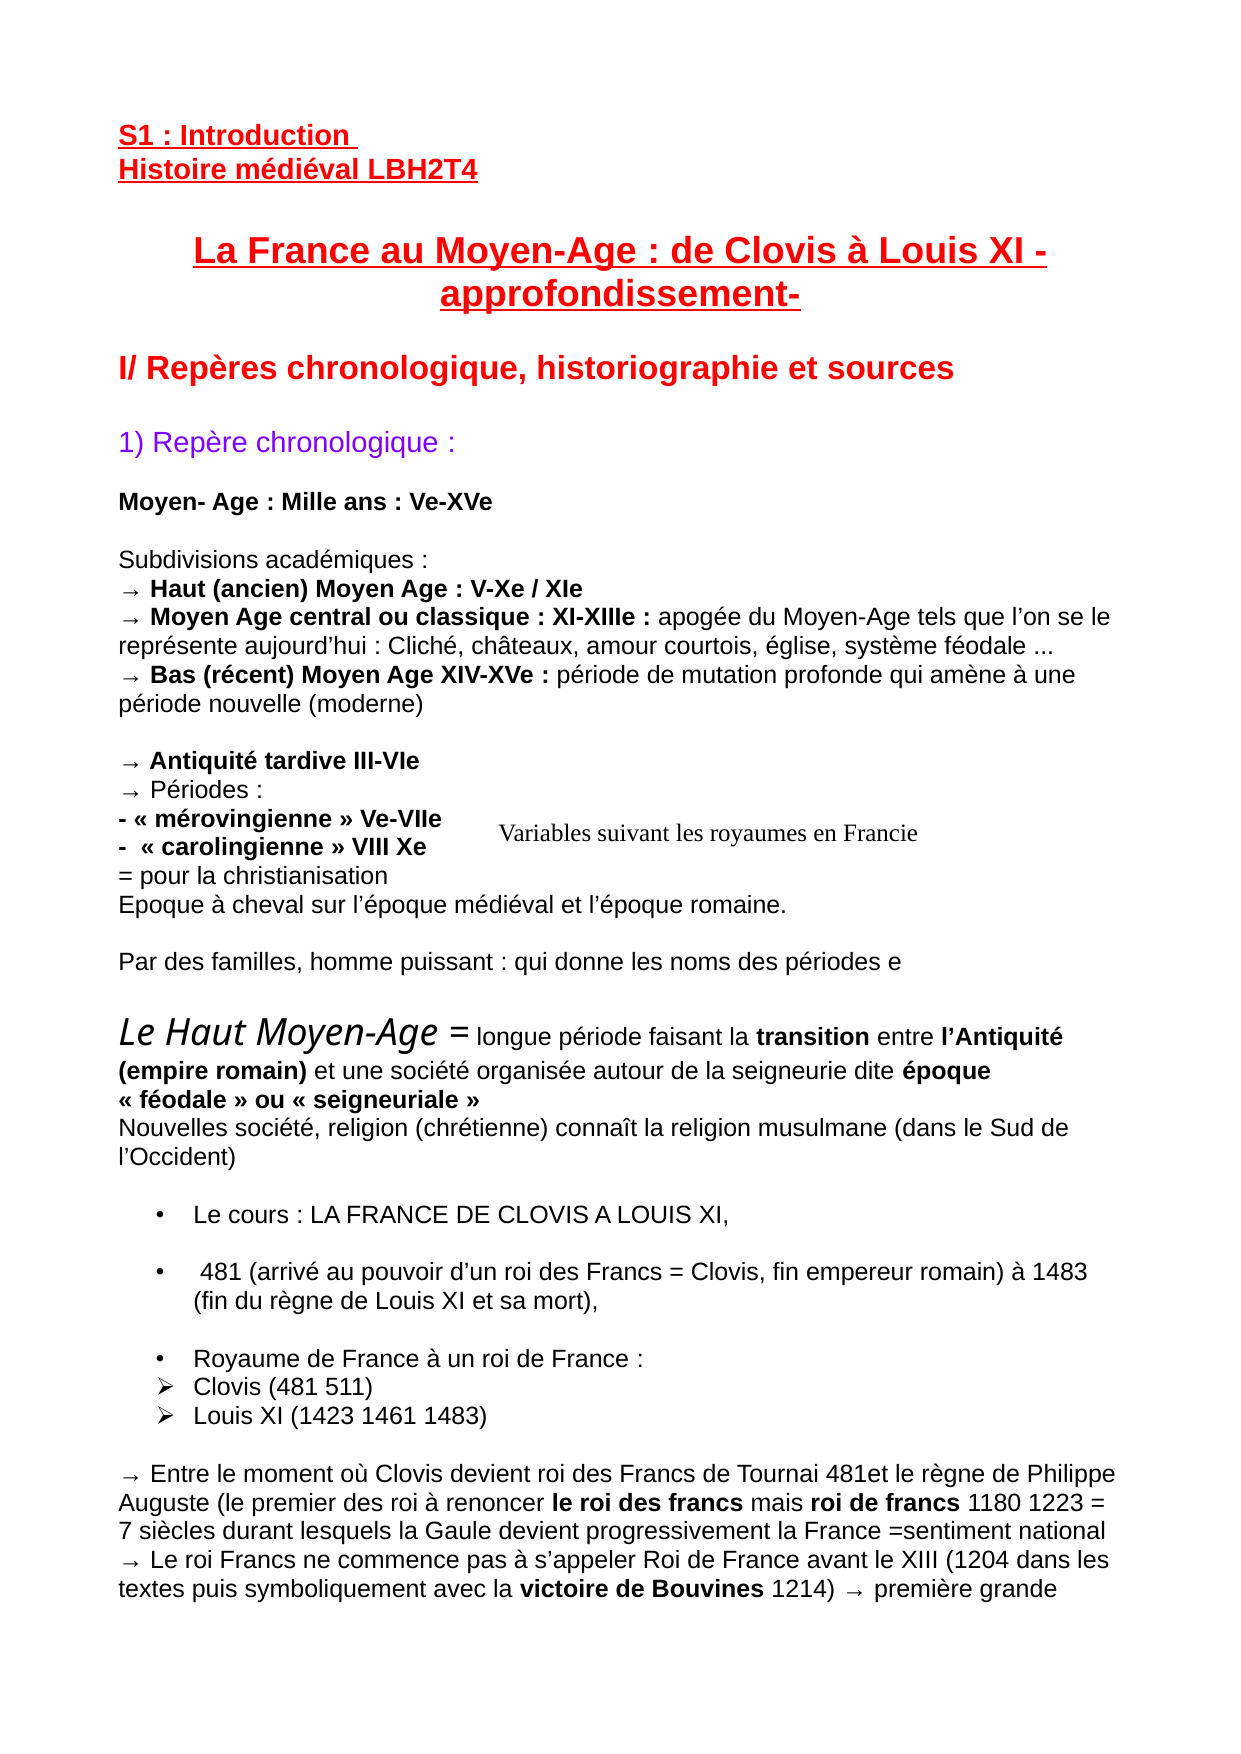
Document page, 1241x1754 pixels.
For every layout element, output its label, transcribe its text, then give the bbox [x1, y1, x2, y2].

list Louis XI (1423 1461 1483) [156, 1401, 1122, 1430]
text → Haut (ancien) Moyen Age : V-Xe / XIe [118, 573, 1122, 602]
text Le Haut Moyen-Age = longue période faisant la transition entre l’Antiquité (empire romain) et une société organisée autour de la seigneurie dite époque « féodale » ou « seigneuriale » [118, 1005, 1122, 1113]
text I/ Repères chronologique, historiographie et sources [118, 348, 1122, 387]
text Moyen- Age : Mille ans : Ve-XVe [118, 487, 1122, 516]
text Subdivisions académiques : [118, 545, 1122, 573]
list 481 (arrivé au pouvoir d’un roi des Francs = Clovis, fin empereur romain) à 1483 (fin du règne de Louis XI et sa mort), [156, 1257, 1122, 1315]
text → Périodes : [118, 775, 1122, 803]
text 1) Repère chronologique : [118, 425, 1122, 458]
text → Le roi Francs ne commence pas à s’appeler Roi de France avant le XIII (1204 dans les textes puis symboliquement avec la victoire de Bouvines 1214) → première grande [118, 1545, 1122, 1603]
text Histoire médiéval LBH2T4 [118, 152, 1122, 185]
text Par des familles, homme puissant : qui donne les noms des périodes e [118, 947, 1122, 976]
list Royaume de France à un roi de France : [156, 1343, 1122, 1372]
text La France au Moyen-Age : de Clovis à Louis XI -approfondissement- [118, 228, 1122, 314]
text Nouvelles société, religion (chrétienne) connaît la religion musulmane (dans le Sud de l’Occident) [118, 1113, 1122, 1171]
text → Bas (récent) Moyen Age XIV-XVe : période de mutation profonde qui amène à une période nouvelle (moderne) [118, 660, 1122, 717]
list Le cours : LA FRANCE DE CLOVIS A LOUIS XI, [156, 1199, 1122, 1228]
text → Moyen Age central ou classique : XI-XIIIe : apogée du Moyen-Age tels que l’on se le représente aujourd’hui : Cliché, châteaux, amour courtois, église, système féodale ... [118, 602, 1122, 660]
text S1 : Introduction [118, 118, 1122, 152]
text → Entre le moment où Clovis devient roi des Francs de Tournai 481et le règne de Philippe Auguste (le premier des roi à renoncer le roi des francs mais roi de francs 1180 1223 = 7 siècles durant lesquels la Gaule devient progressivement la France =sentiment national [118, 1459, 1122, 1545]
text - « carolingienne » VIII Xe [118, 832, 1122, 861]
text - « mérovingienne » Ve-VIIe [118, 803, 1122, 832]
text Epoque à cheval sur l’époque médiéval et l’époque romaine. [118, 890, 1122, 918]
text → Antiquité tardive III-VIe [118, 746, 1122, 775]
list Clovis (481 511) [156, 1372, 1122, 1401]
text = pour la christianisation [118, 861, 1122, 890]
